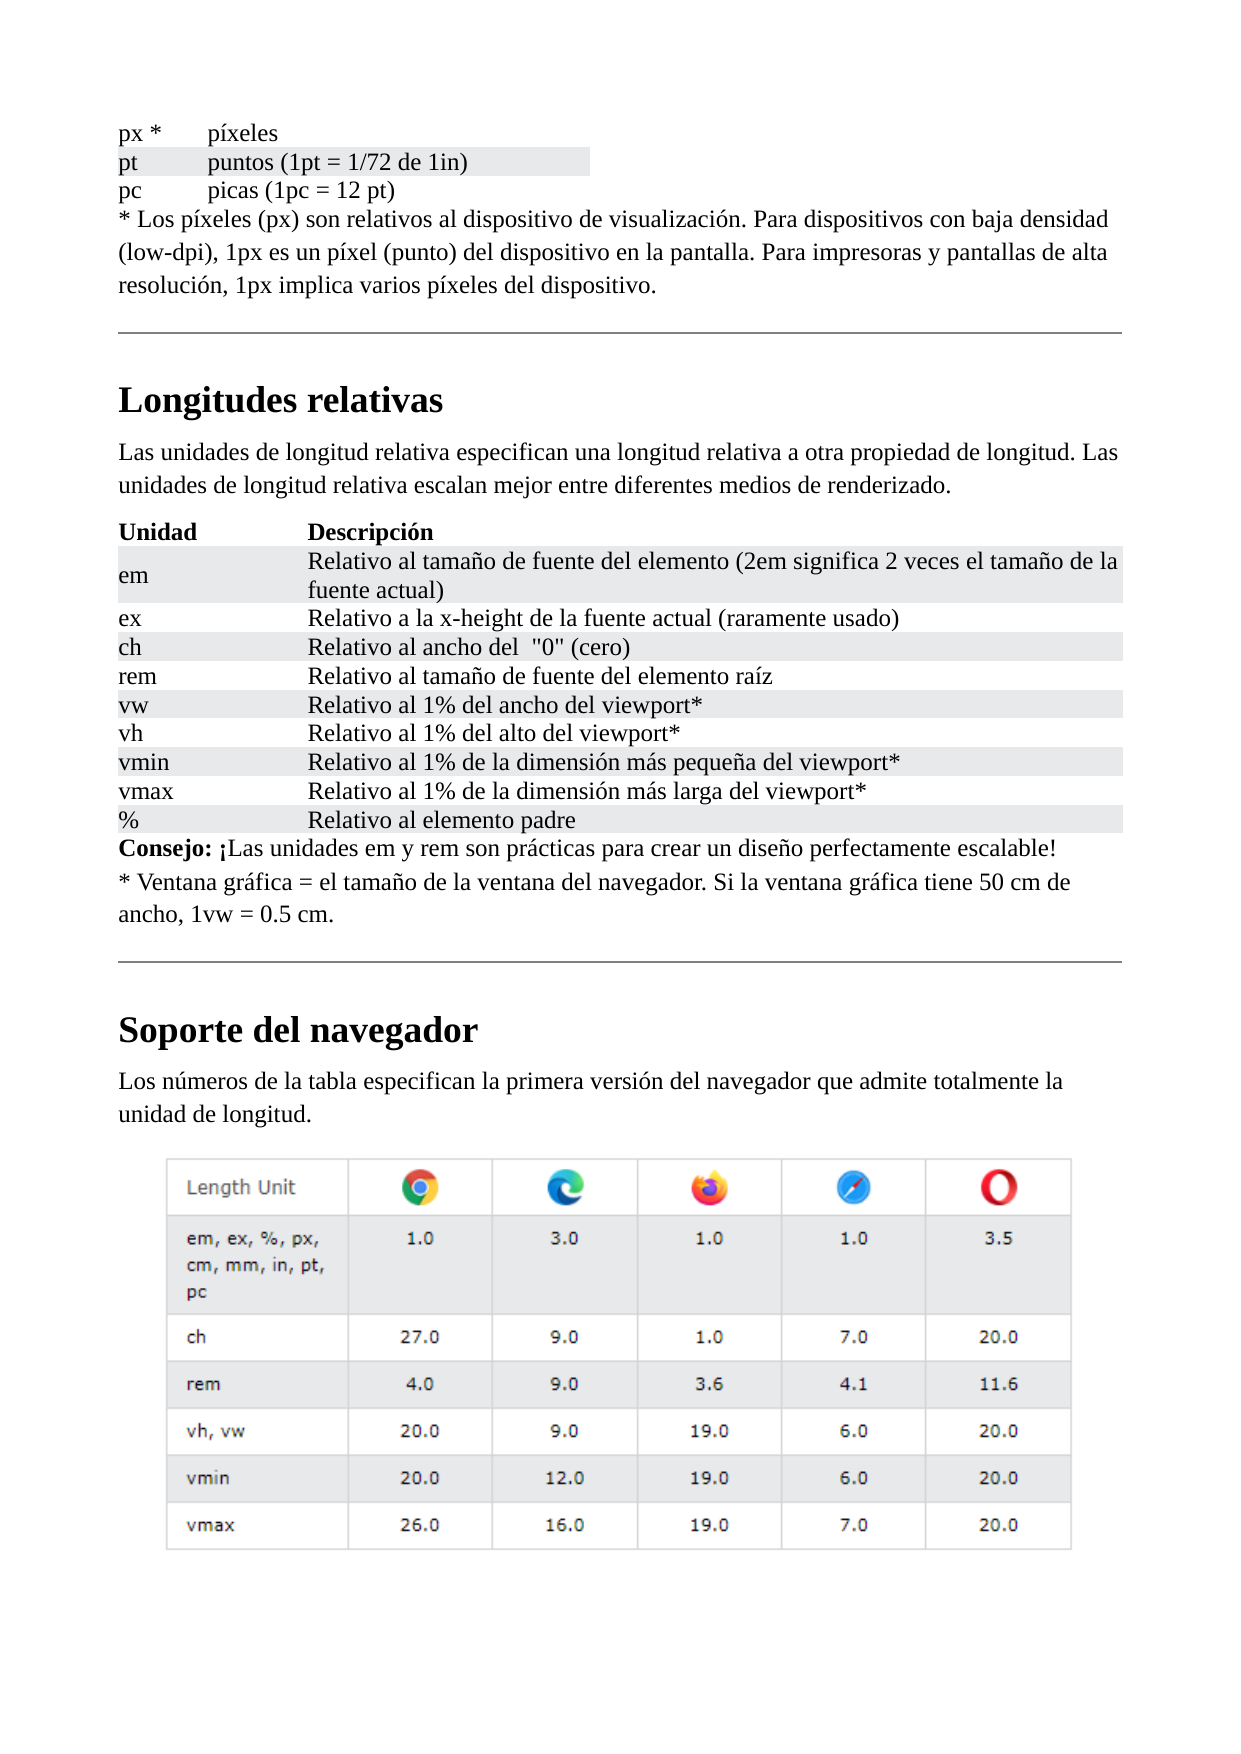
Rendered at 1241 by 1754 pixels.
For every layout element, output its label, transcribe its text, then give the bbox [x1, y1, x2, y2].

table_cell ch [118, 632, 307, 661]
table_cell píxeles [207, 118, 590, 147]
table_cell vmin [118, 747, 307, 776]
table_cell vmax [118, 776, 307, 805]
table_cell rem [118, 661, 307, 690]
text Los números de la tabla especifican la primera versión del navegador que admite totalmente la unidad de longitud. [118, 1066, 1122, 1128]
table_cell puntos (1pt = 1/72 de 1in) [207, 147, 590, 176]
table_cell picas (1pc = 12 pt) [207, 176, 590, 204]
picture [160, 1146, 1080, 1569]
table_cell % [118, 805, 307, 833]
table_cell pc [118, 176, 207, 204]
table_cell ex [118, 604, 307, 632]
table_cell Relativo a la x-height de la fuente actual (raramente usado) [307, 604, 1123, 632]
table_cell Relativo al 1% del alto del viewport* [307, 719, 1123, 747]
table_cell vh [118, 719, 307, 747]
text Las unidades de longitud relativa especifican una longitud relativa a otra propiedad de longitud. Las unidades de longitud relativa escalan mejor entre diferentes medios de renderizado. [118, 437, 1122, 498]
text Consejo: ¡Las unidades em y rem son prácticas para crear un diseño perfectamente escalable! * Ventana gráfica = el tamaño de la ventana del navegador. Si la ventana gráfica tiene 50 cm de ancho, 1vw = 0.5 cm. [118, 833, 1122, 928]
table_cell vw [118, 690, 307, 718]
table_cell Relativo al ancho del "0" (cero) [307, 632, 1123, 661]
table_cell pt [118, 147, 207, 176]
table_cell Relativo al 1% de la dimensión más pequeña del viewport* [307, 747, 1123, 776]
table_header Unidad [118, 517, 307, 546]
table_cell Relativo al elemento padre [307, 805, 1123, 833]
table_cell Relativo al 1% del ancho del viewport* [307, 690, 1123, 718]
subtitle Longitudes relativas [118, 378, 1122, 421]
table_header Descripción [307, 517, 1123, 546]
table_cell Relativo al tamaño de fuente del elemento raíz [307, 661, 1123, 690]
table_cell em [118, 546, 307, 603]
table_cell px * [118, 118, 207, 147]
table_cell Relativo al 1% de la dimensión más larga del viewport* [307, 776, 1123, 805]
text * Los píxeles (px) son relativos al dispositivo de visualización. Para dispositivos con baja densidad (low-dpi), 1px es un píxel (punto) del dispositivo en la pantalla. Para impresoras y pantallas de alta resolución, 1px implica varios píxeles del dispositivo. [118, 204, 1122, 299]
subtitle Soporte del navegador [118, 1007, 1122, 1050]
table_cell Relativo al tamaño de fuente del elemento (2em significa 2 veces el tamaño de la fuente actual) [307, 546, 1123, 603]
